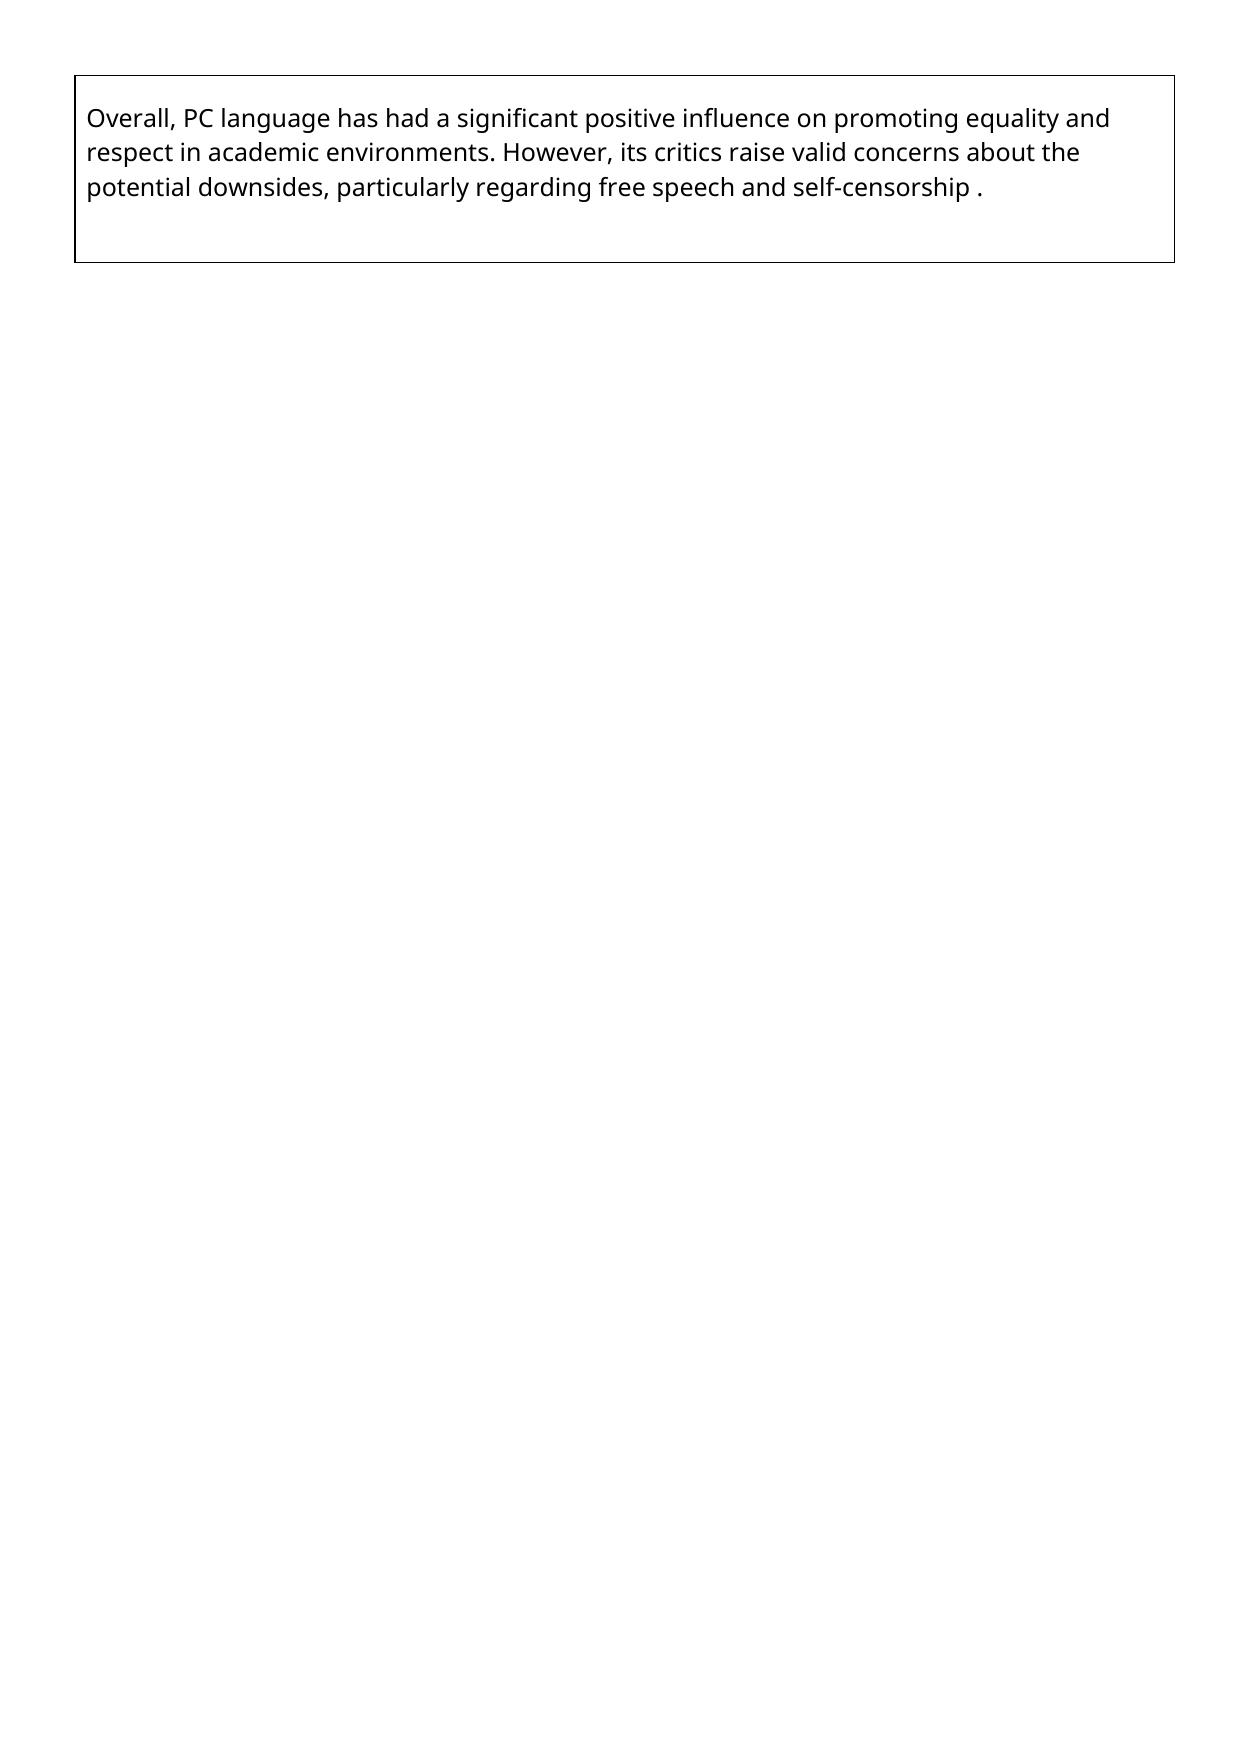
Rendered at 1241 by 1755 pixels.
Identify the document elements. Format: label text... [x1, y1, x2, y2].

table_header Overall, PC language has had a significant positive influence on promoting equality and respect in academic environments. However, its critics raise valid concerns about the potential downsides, particularly regarding free speech and self-censorship . [76, 76, 1174, 262]
